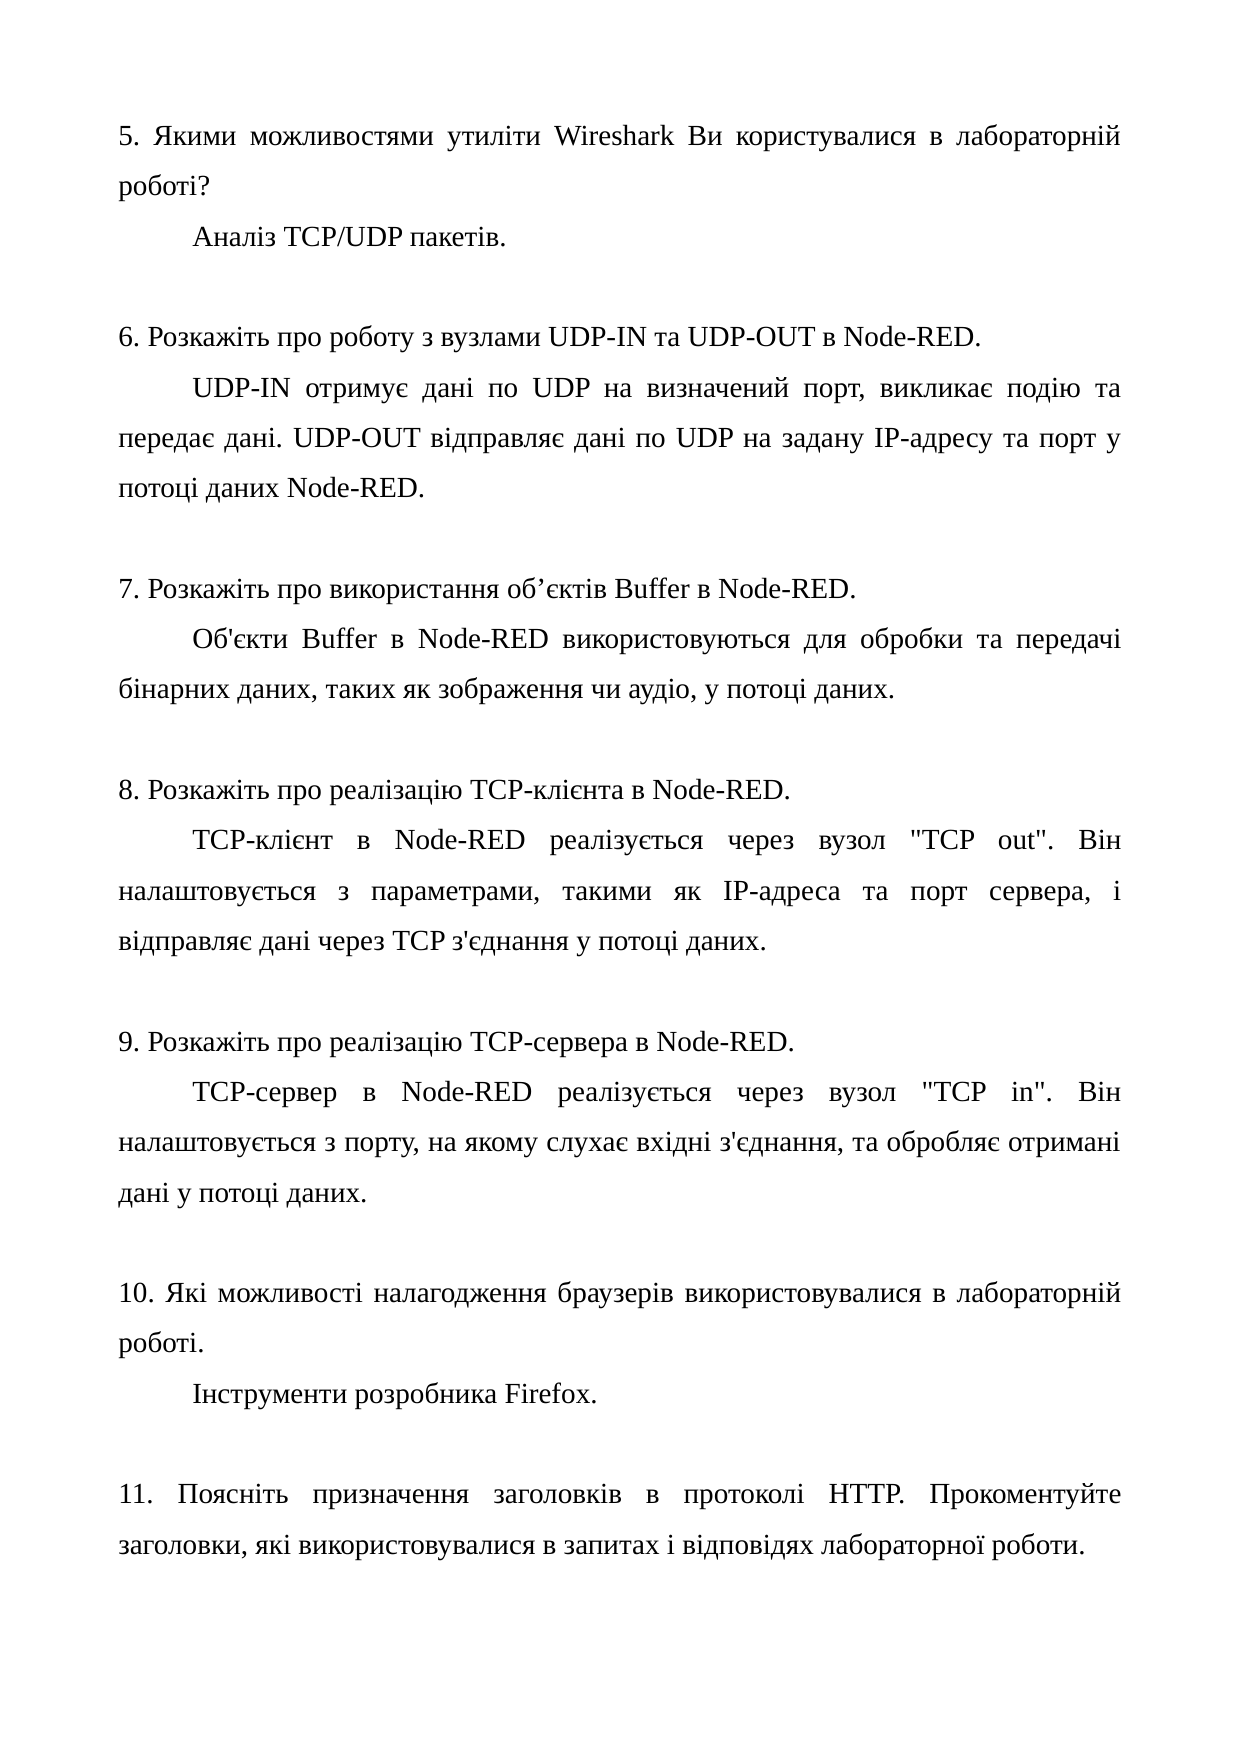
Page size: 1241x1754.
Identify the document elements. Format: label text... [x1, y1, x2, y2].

text UDP-IN отримує дані по UDP на визначений порт, викликає подію та передає дані. UDP-OUT відправляє дані по UDP на задану IP-адресу та порт у потоці даних Node-RED. [118, 370, 1122, 504]
text 5. Якими можливостями утиліти Wireshark Ви користувалися в лабораторній роботі? [118, 118, 1122, 202]
text 11. Поясніть призначення заголовків в протоколі HTTP. Прокоментуйте заголовки, які використовувалися в запитах і відповідях лабораторної роботи. [118, 1477, 1122, 1560]
text Об'єкти Buffer в Node-RED використовуються для обробки та передачі бінарних даних, таких як зображення чи аудіо, у потоці даних. [118, 621, 1122, 705]
text Аналіз TCP/UDP пакетів. [118, 219, 1122, 252]
text 9. Розкажіть про реалізацію TCP-сервера в Node-RED. [118, 1024, 1122, 1057]
text 6. Розкажіть про роботу з вузлами UDP-IN та UDP-OUT в Node-RED. [118, 319, 1122, 353]
text 10. Які можливості налагодження браузерів використовувалися в лабораторній роботі. [118, 1275, 1122, 1359]
text 7. Розкажіть про використання об’єктів Buffer в Node-RED. [118, 571, 1122, 604]
text TCP-клієнт в Node-RED реалізується через вузол "TCP out". Він налаштовується з параметрами, такими як IP-адреса та порт сервера, і відправляє дані через TCP з'єднання у потоці даних. [118, 822, 1122, 957]
text Інструменти розробника Firefox. [118, 1376, 1122, 1409]
text TCP-сервер в Node-RED реалізується через вузол "TCP in". Він налаштовується з порту, на якому слухає вхідні з'єднання, та обробляє отримані дані у потоці даних. [118, 1074, 1122, 1208]
text 8. Розкажіть про реалізацію TCP-клієнта в Node-RED. [118, 772, 1122, 806]
